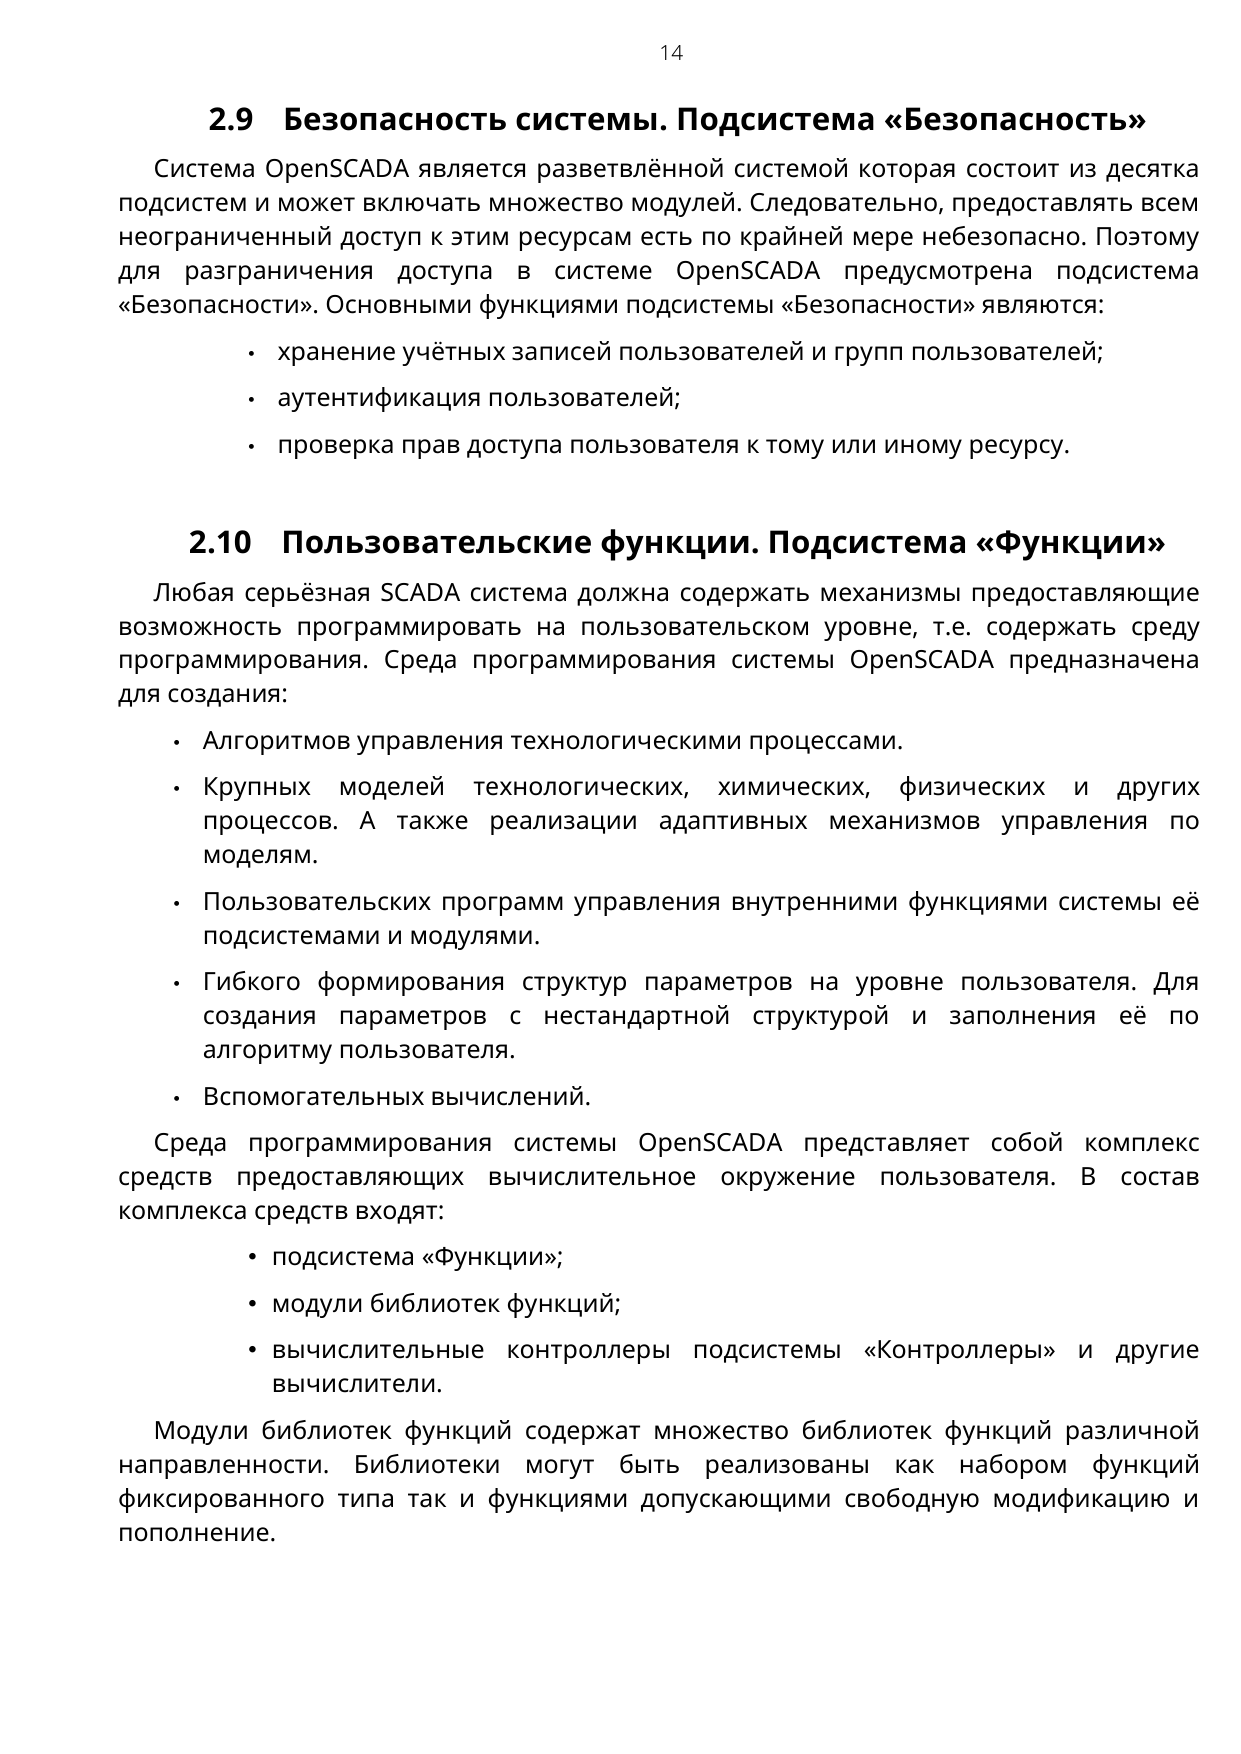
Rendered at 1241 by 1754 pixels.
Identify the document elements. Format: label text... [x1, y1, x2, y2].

list Гибкого формирования структур параметров на уровне пользователя. Для создания параметров с нестандартной структурой и заполнения её по алгоритму пользователя. [173, 964, 1201, 1066]
list Алгоритмов управления технологическими процессами. [173, 723, 1201, 757]
list модули библиотек функций; [248, 1286, 1201, 1320]
list Вспомогательных вычислений. [173, 1078, 1201, 1112]
list вычислительные контроллеры подсистемы «Контроллеры» и другие вычислители. [248, 1332, 1201, 1400]
text Любая серьёзная SCADA система должна содержать механизмы предоставляющие возможность программировать на пользовательском уровне, т.е. содержать среду программирования. Среда программирования системы OpenSCADA предназначена для создания: [118, 574, 1201, 710]
subtitle Пользовательские функции. Подсистема «Функции» [147, 519, 1201, 562]
list Пользовательских программ управления внутренними функциями системы её подсистемами и модулями. [173, 884, 1201, 952]
subtitle Безопасность системы. Подсистема «Безопасность» [147, 96, 1201, 139]
list аутентификация пользователей; [248, 380, 1201, 414]
text Среда программирования системы OpenSCADA представляет собой комплекс средств предоставляющих вычислительное окружение пользователя. В состав комплекса средств входят: [118, 1125, 1201, 1227]
text Система OpenSCADA является разветвлённой системой которая состоит из десятка подсистем и может включать множество модулей. Следовательно, предоставлять всем неограниченный доступ к этим ресурсам есть по крайней мере небезопасно. Поэтому для разграничения доступа в системе OpenSCADA предусмотрена подсистема «Безопасности». Основными функциями подсистемы «Безопасности» являются: [118, 151, 1201, 321]
list проверка прав доступа пользователя к тому или иному ресурсу. [248, 427, 1201, 461]
list Крупных моделей технологических, химических, физических и других процессов. А также реализации адаптивных механизмов управления по моделям. [173, 769, 1201, 871]
list хранение учётных записей пользователей и групп пользователей; [248, 334, 1201, 368]
text Модули библиотек функций содержат множество библиотек функций различной направленности. Библиотеки могут быть реализованы как набором функций фиксированного типа так и функциями допускающими свободную модификацию и пополнение. [118, 1413, 1201, 1548]
list подсистема «Функции»; [248, 1239, 1201, 1273]
